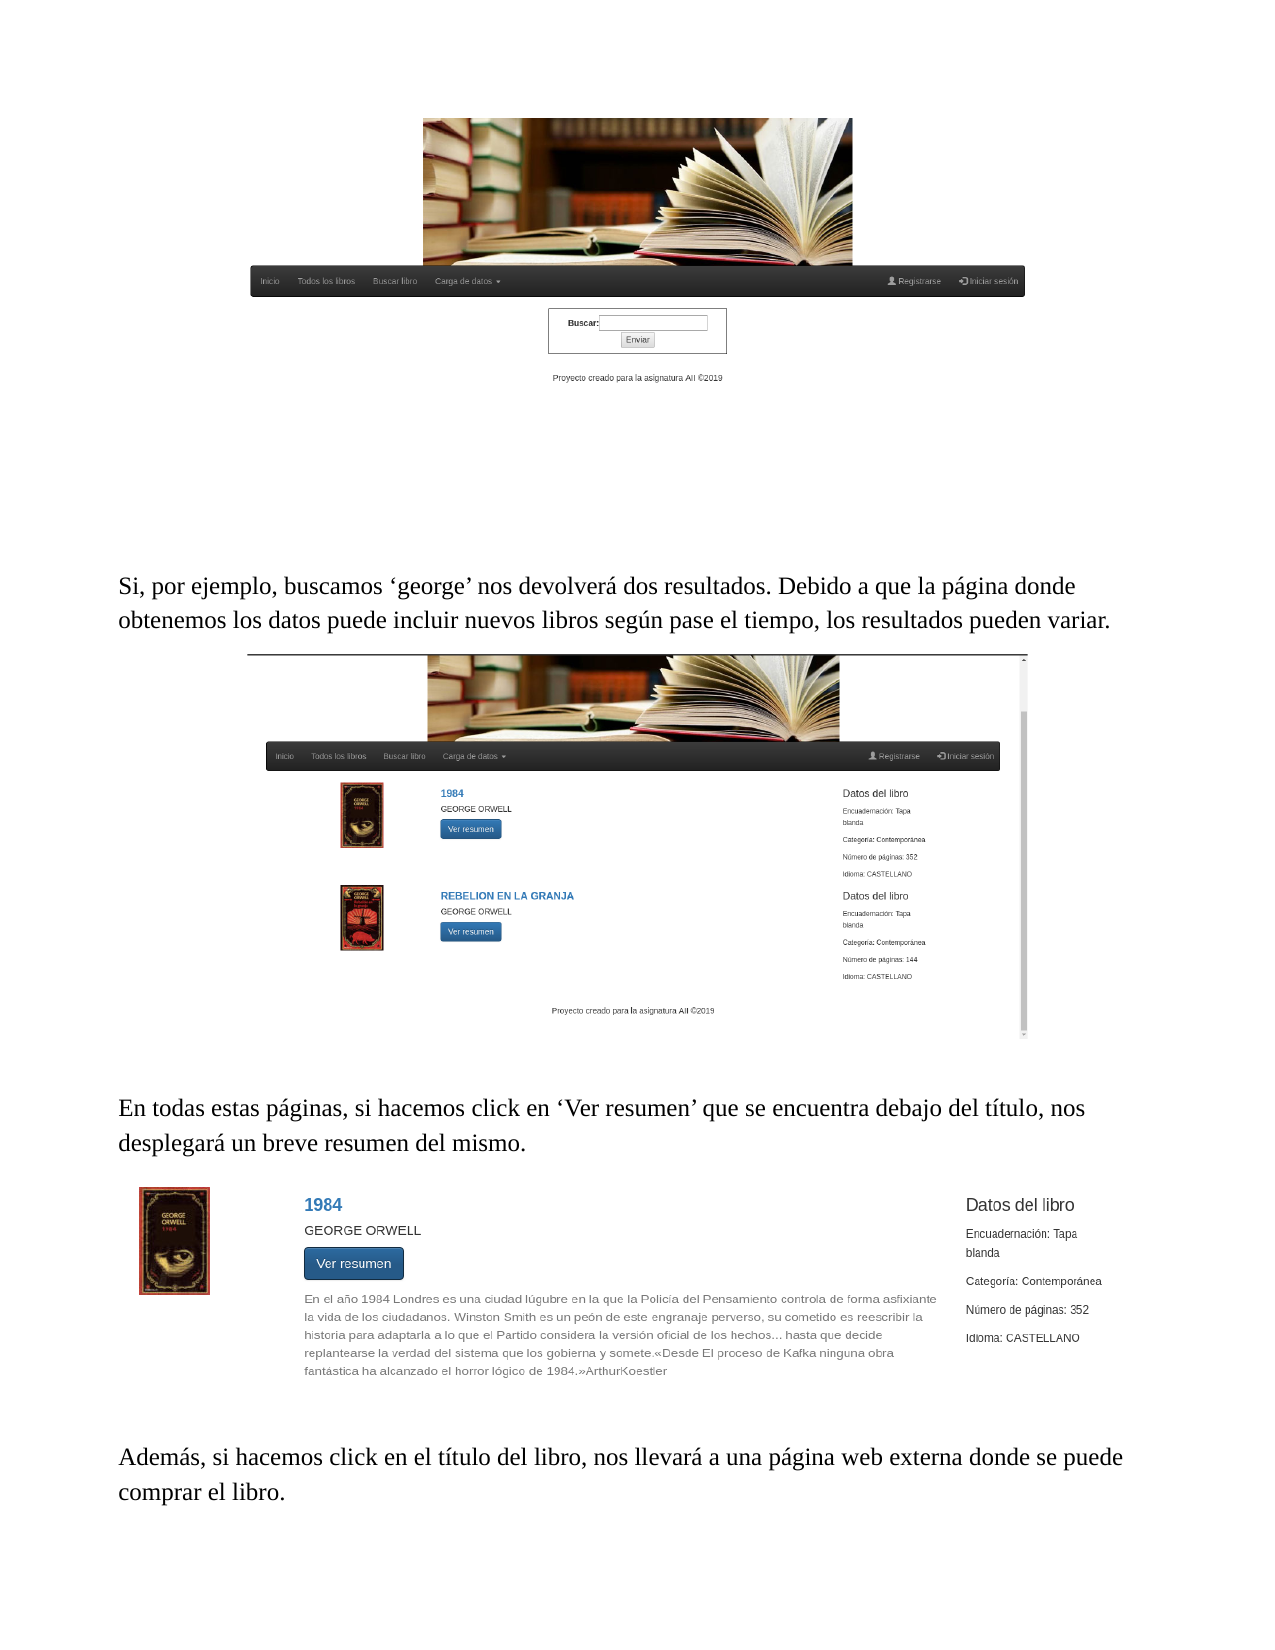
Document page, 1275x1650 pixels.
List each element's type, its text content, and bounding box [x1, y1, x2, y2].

picture [118, 1176, 1157, 1388]
picture [230, 118, 1045, 516]
text En todas estas páginas, si hacemos click en ‘Ver resumen’ que se encuentra debajo del título, nos desplegará un breve resumen del mismo. [118, 1093, 1157, 1156]
picture [247, 654, 1028, 1039]
text Además, si hacemos click en el título del libro, nos llevará a una página web externa donde se puede comprar el libro. [118, 1442, 1157, 1506]
text Si, por ejemplo, buscamos ‘george’ nos devolverá dos resultados. Debido a que la página donde obtenemos los datos puede incluir nuevos libros según pase el tiempo, los resultados pueden variar. [118, 571, 1157, 634]
